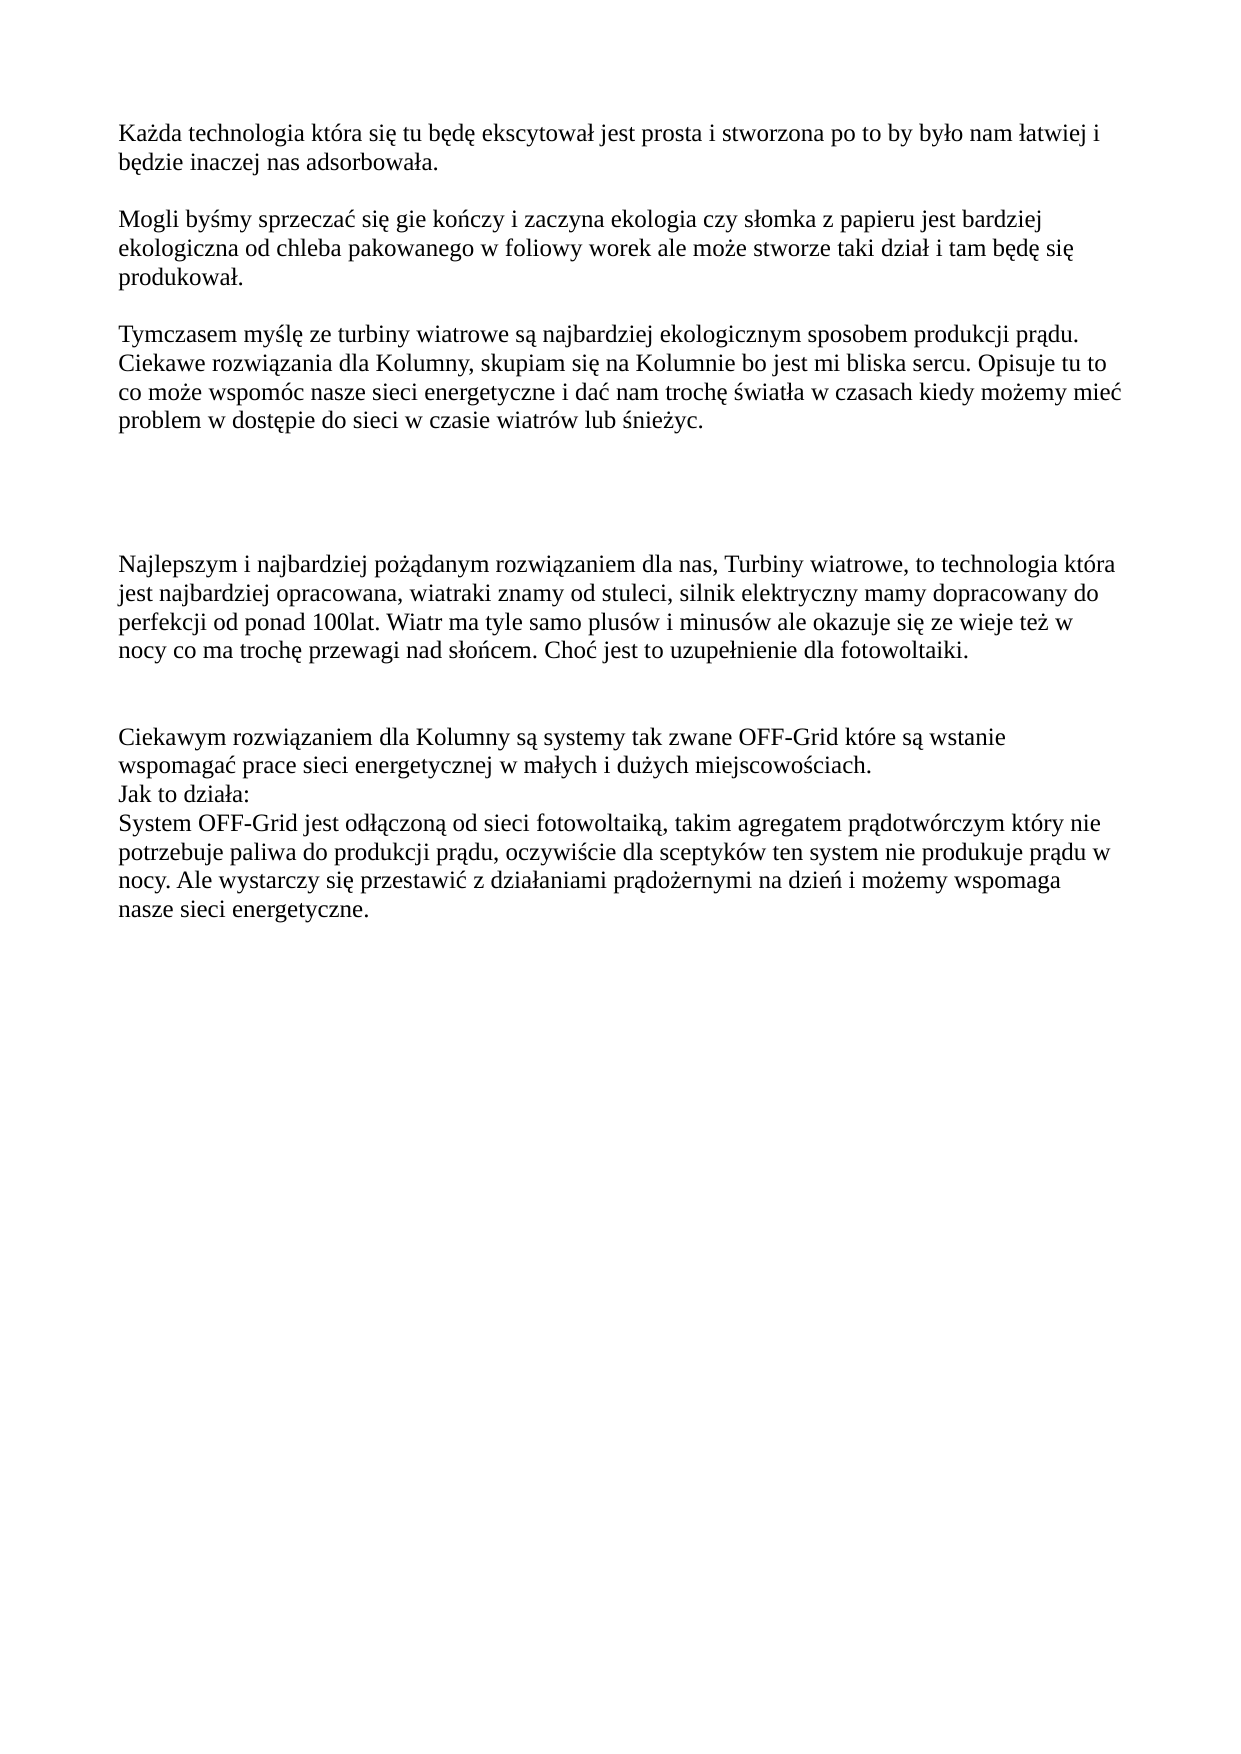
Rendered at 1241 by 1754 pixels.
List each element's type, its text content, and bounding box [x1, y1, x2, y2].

text Mogli byśmy sprzeczać się gie kończy i zaczyna ekologia czy słomka z papieru jest bardziej ekologiczna od chleba pakowanego w foliowy worek ale może stworze taki dział i tam będę się produkował. [118, 204, 1122, 291]
text Tymczasem myślę ze turbiny wiatrowe są najbardziej ekologicznym sposobem produkcji prądu. [118, 319, 1122, 348]
text Ciekawe rozwiązania dla Kolumny, skupiam się na Kolumnie bo jest mi bliska sercu. Opisuje tu to co może wspomóc nasze sieci energetyczne i dać nam trochę światła w czasach kiedy możemy mieć problem w dostępie do sieci w czasie wiatrów lub śnieżyc. [118, 348, 1122, 434]
text System OFF-Grid jest odłączoną od sieci fotowoltaiką, takim agregatem prądotwórczym który nie potrzebuje paliwa do produkcji prądu, oczywiście dla sceptyków ten system nie produkuje prądu w nocy. Ale wystarczy się przestawić z działaniami prądożernymi na dzień i możemy wspomaga nasze sieci energetyczne. [118, 808, 1122, 923]
text Najlepszym i najbardziej pożądanym rozwiązaniem dla nas, Turbiny wiatrowe, to technologia która jest najbardziej opracowana, wiatraki znamy od stuleci, silnik elektryczny mamy dopracowany do perfekcji od ponad 100lat. Wiatr ma tyle samo plusów i minusów ale okazuje się ze wieje też w nocy co ma trochę przewagi nad słońcem. Choć jest to uzupełnienie dla fotowoltaiki. [118, 549, 1122, 664]
text Ciekawym rozwiązaniem dla Kolumny są systemy tak zwane OFF-Grid które są wstanie wspomagać prace sieci energetycznej w małych i dużych miejscowościach. [118, 722, 1122, 779]
text Każda technologia która się tu będę ekscytował jest prosta i stworzona po to by było nam łatwiej i będzie inaczej nas adsorbowała. [118, 118, 1122, 176]
text Jak to działa: [118, 779, 1122, 808]
